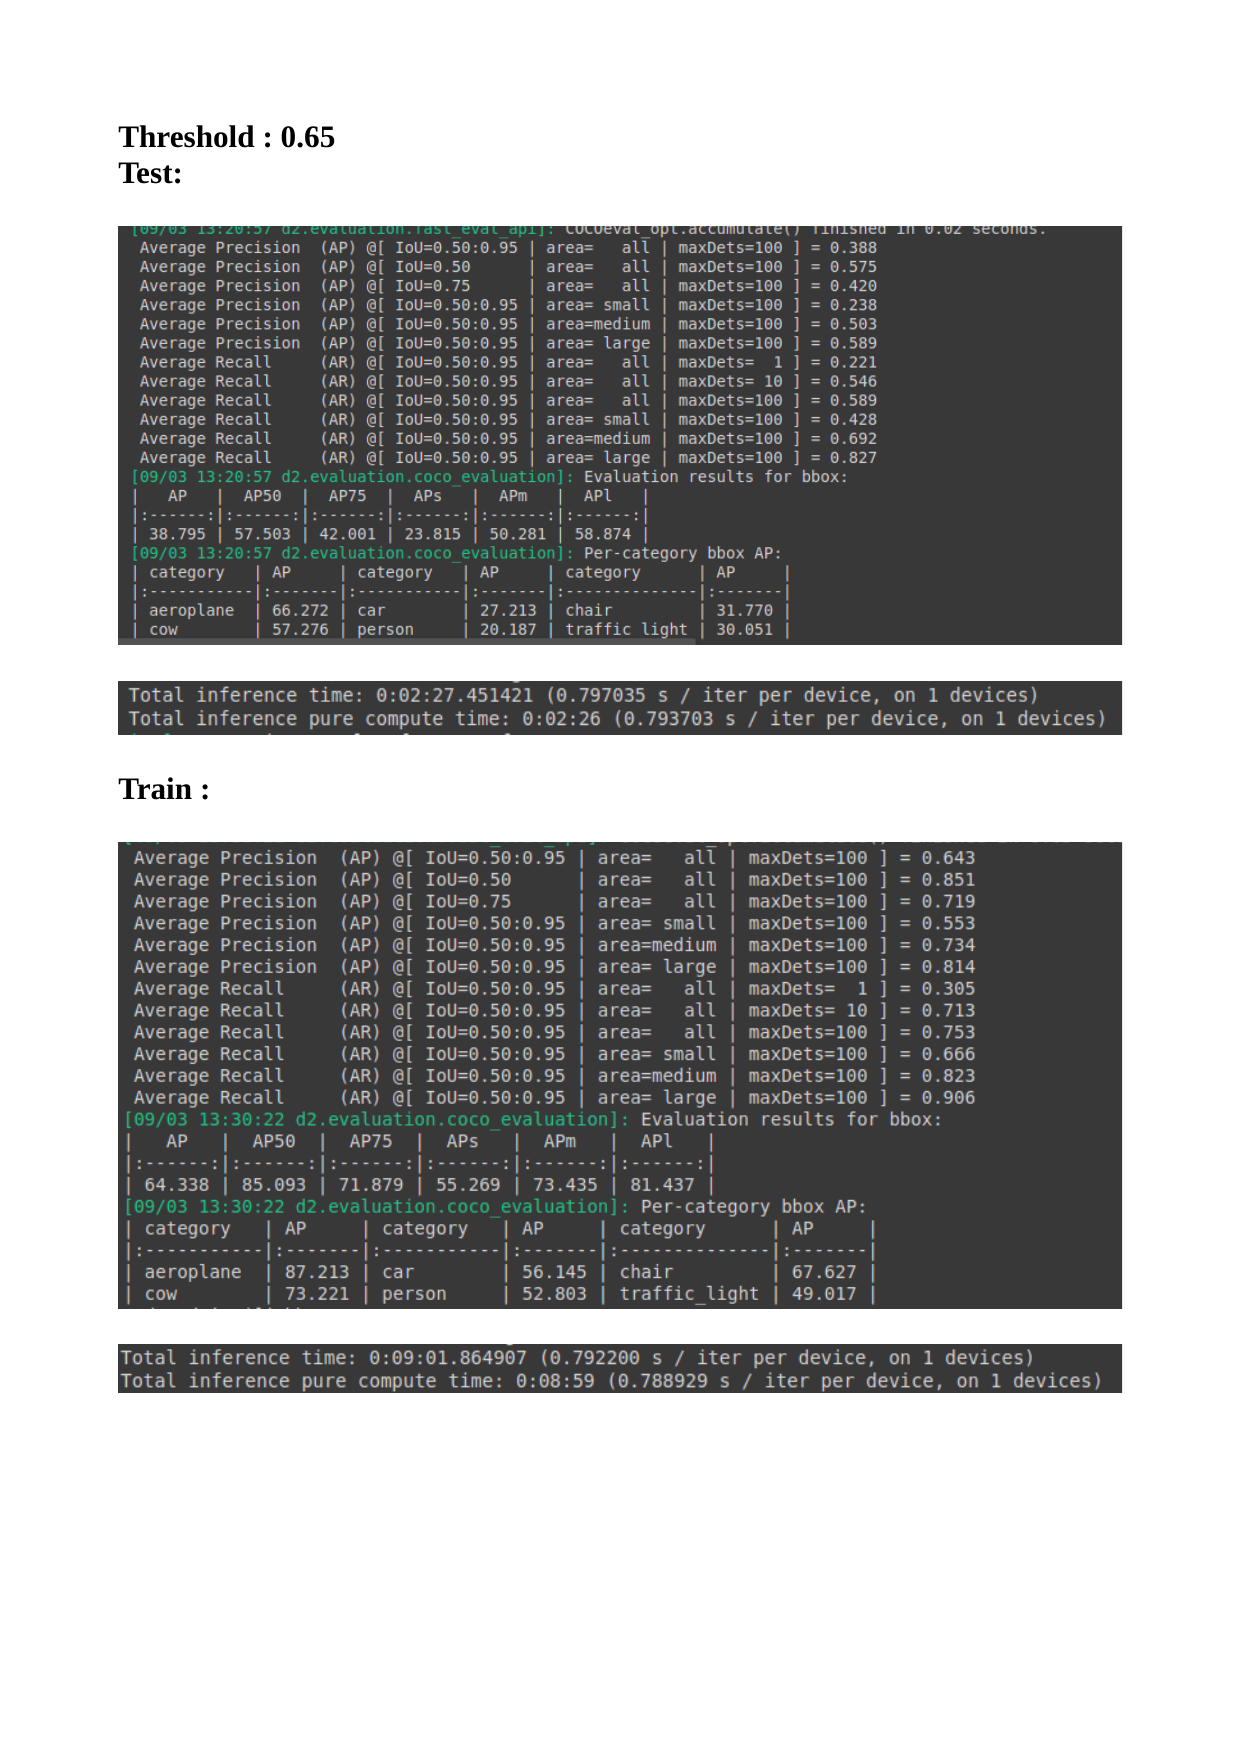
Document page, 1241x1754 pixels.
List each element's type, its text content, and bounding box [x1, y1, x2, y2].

picture [118, 226, 1123, 645]
picture [118, 1344, 1123, 1393]
picture [118, 842, 1123, 1309]
text Train : [118, 770, 1122, 806]
text Test: [118, 154, 1122, 190]
text Threshold : 0.65 [118, 118, 1122, 154]
picture [118, 681, 1123, 735]
